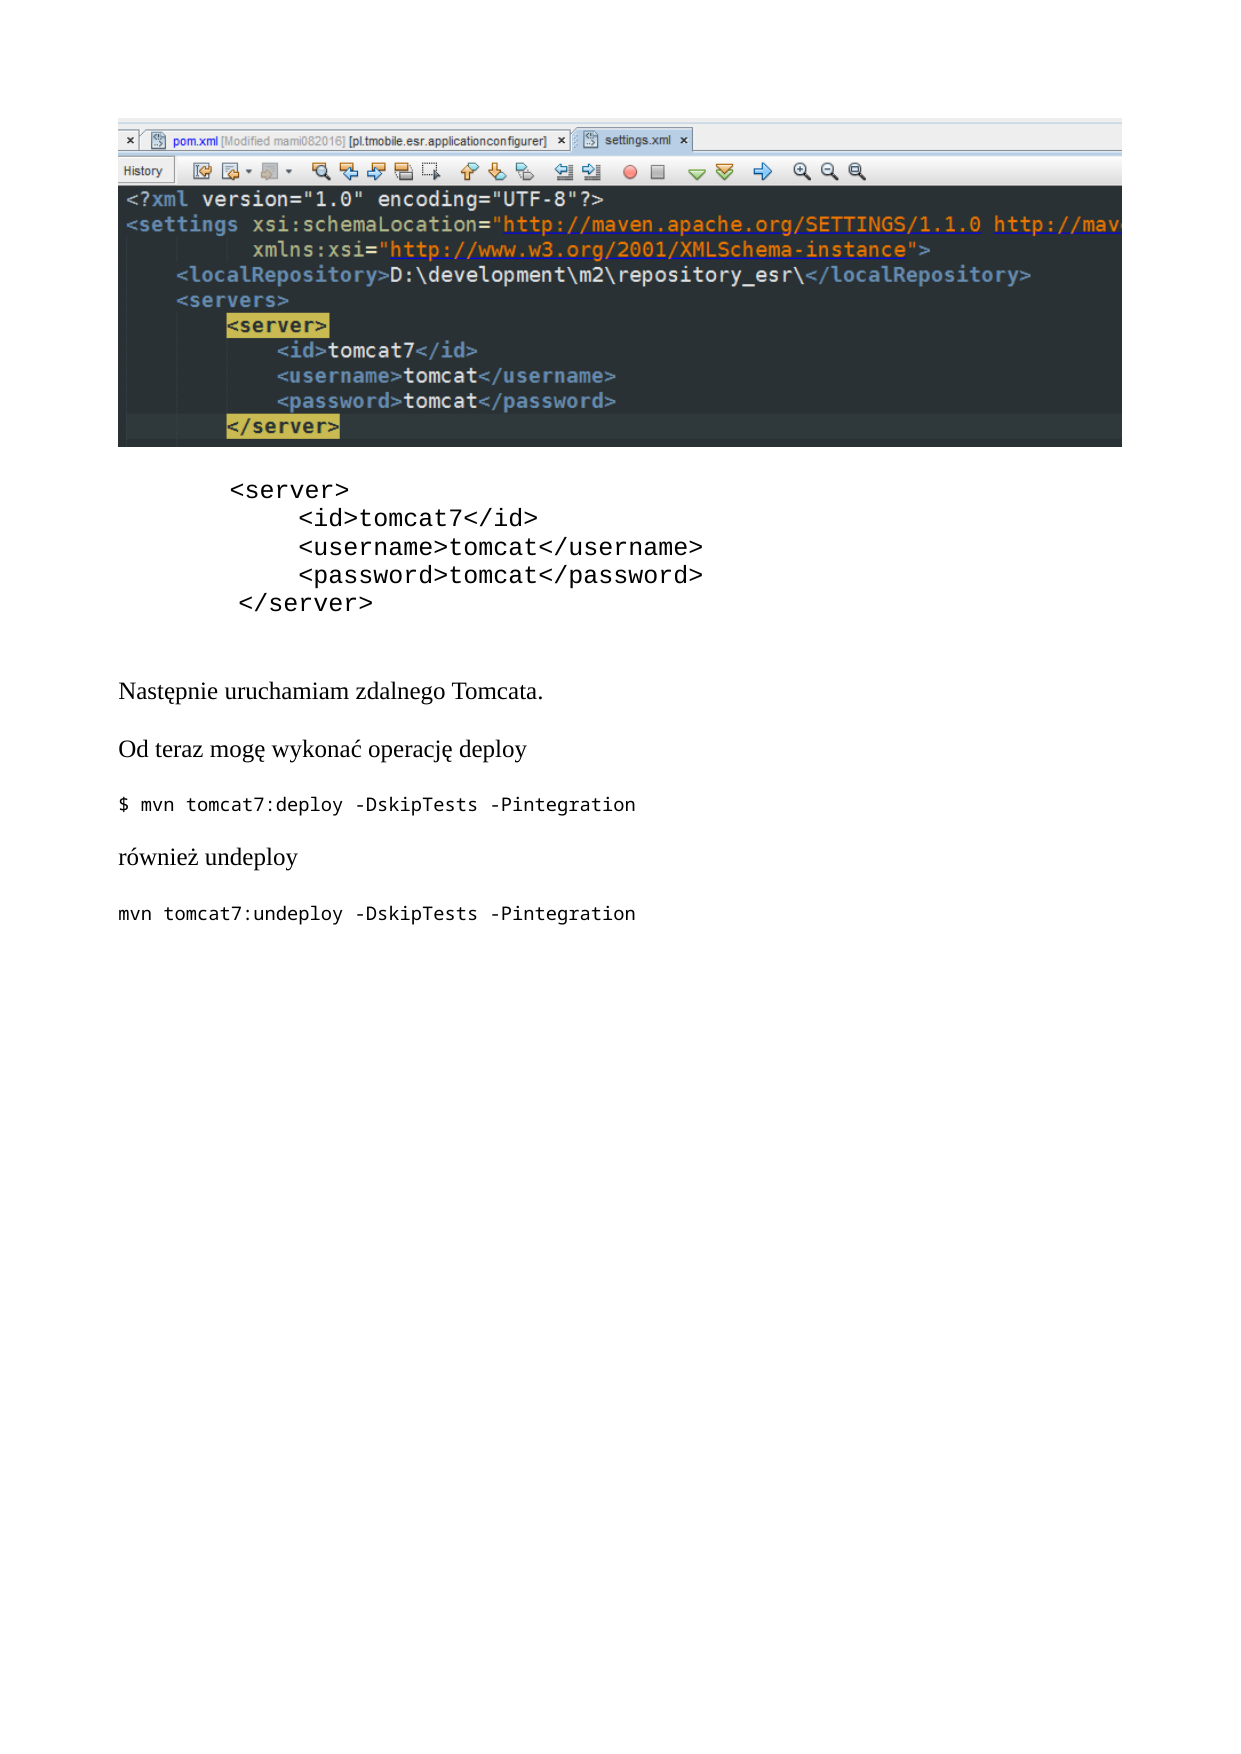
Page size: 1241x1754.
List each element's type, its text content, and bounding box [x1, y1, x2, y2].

text Od teraz mogę wykonać operację deploy [118, 734, 1122, 762]
text <password>tomcat</password> [118, 562, 1122, 591]
text <id>tomcat7</id> [118, 506, 1122, 534]
text mvn tomcat7:undeploy -DskipTests -Pintegration [118, 900, 1122, 925]
text </server> [118, 591, 1122, 619]
text <username>tomcat</username> [118, 534, 1122, 562]
text <server> [118, 475, 1122, 506]
picture [118, 118, 1122, 447]
text również undeploy [118, 842, 1122, 871]
text Następnie uruchamiam zdalnego Tomcata. [118, 676, 1122, 705]
text $ mvn tomcat7:deploy -DskipTests -Pintegration [118, 791, 1122, 817]
